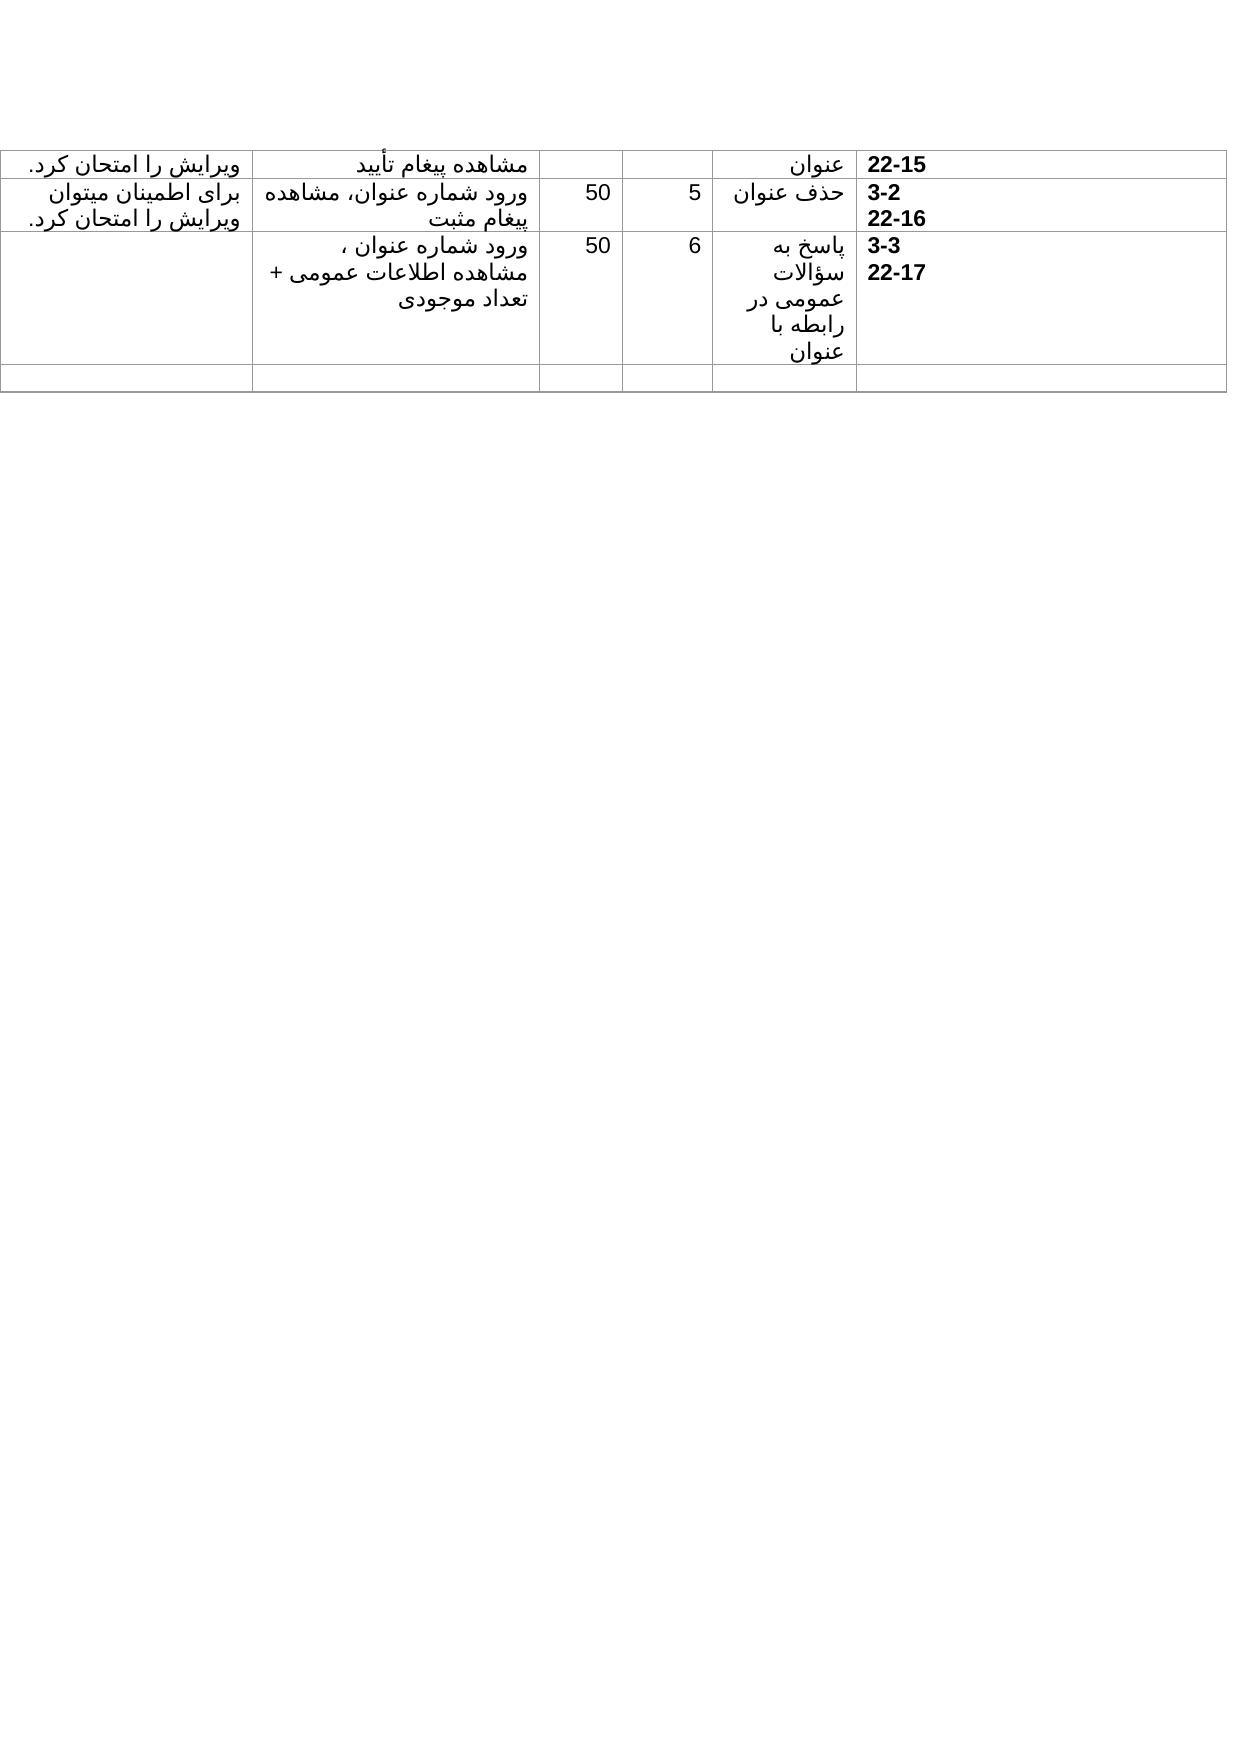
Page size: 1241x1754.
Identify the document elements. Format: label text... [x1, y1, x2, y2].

table_cell 50 [540, 232, 622, 364]
table_cell حذف عنوان [713, 179, 856, 231]
table_cell [1, 232, 252, 364]
table_cell [540, 151, 622, 177]
table_cell ورود شماره عنوان ، مشاهده اطلاعات عمومی + تعداد موجودی [253, 232, 539, 364]
table_cell [623, 151, 712, 177]
table_cell عنوان [713, 151, 856, 177]
table_cell [540, 365, 622, 391]
table_cell ورود شماره عنوان، مشاهده پیغام مثبت [253, 179, 539, 231]
table_cell 22-15 [857, 151, 1226, 177]
table_cell پاسخ به سؤالات عمومی در رابطه با عنوان [713, 232, 856, 364]
table_cell 50 [540, 179, 622, 231]
table_cell [857, 365, 1226, 391]
table_cell 3-2 22-16 [857, 179, 1226, 231]
table_cell [713, 365, 856, 391]
table_cell [253, 365, 539, 391]
table_cell مشاهده پیغام تأیید [253, 151, 539, 177]
table_cell 5 [623, 179, 712, 231]
table_cell 6 [623, 232, 712, 364]
table_cell ویرایش را امتحان کرد. [1, 151, 252, 177]
table_cell 3-3 22-17 [857, 232, 1226, 364]
table_cell [1, 365, 252, 391]
table_cell [623, 365, 712, 391]
table_cell برای اطمینان میتوان ویرایش را امتحان کرد. [1, 179, 252, 231]
